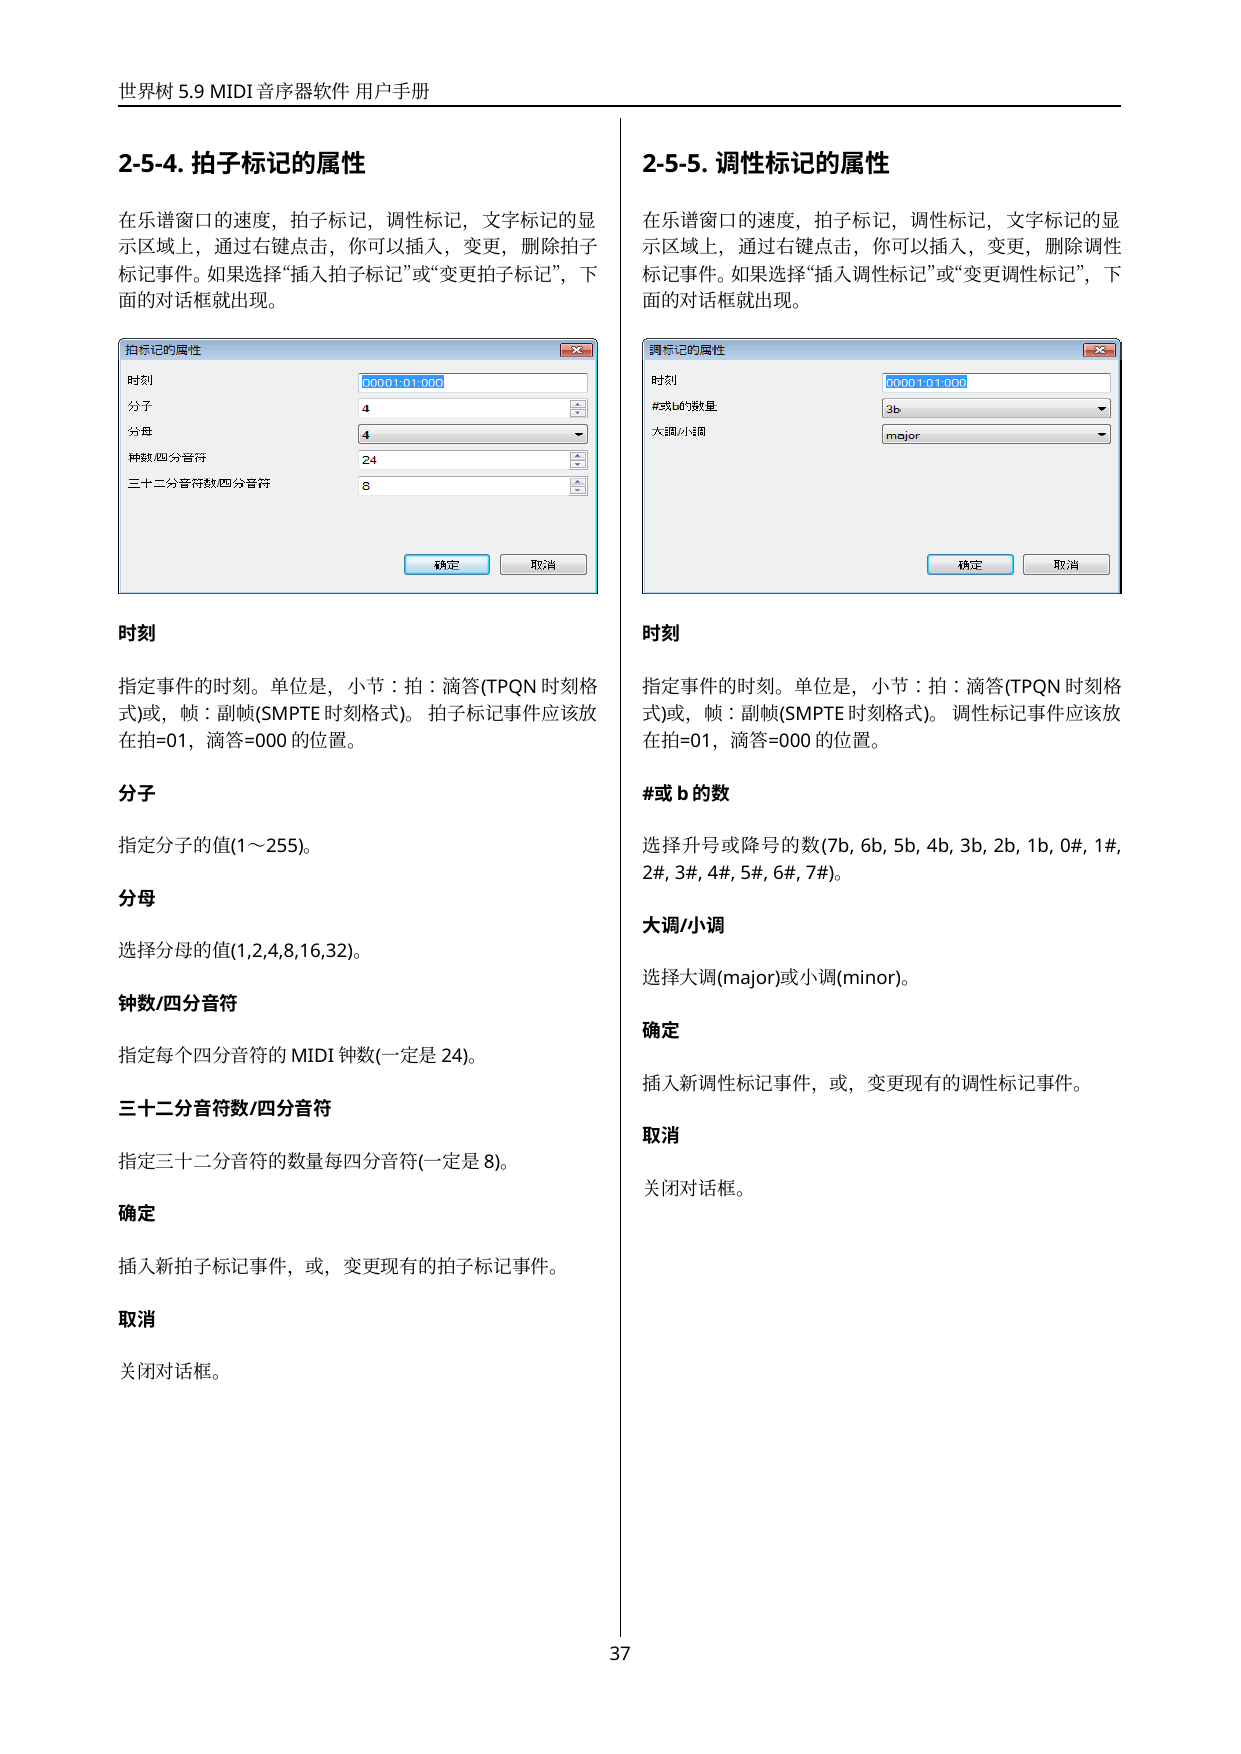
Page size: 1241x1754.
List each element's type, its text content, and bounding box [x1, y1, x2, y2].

text 三十二分音符数/四分音符 [118, 1094, 598, 1121]
picture [642, 338, 1122, 594]
text 选择分母的值(1,2,4,8,16,32)。 [118, 936, 598, 963]
text 时刻 [642, 619, 1122, 646]
picture [118, 338, 598, 594]
text 在乐谱窗口的速度，拍子标记，调性标记，文字标记的显示区域上，通过右键点击，你可以插入，变更，删除拍子标记事件。如果选择“插入拍子标记”或“变更拍子标记”，下面的对话框就出现。 [118, 205, 598, 313]
text 关闭对话框。 [118, 1357, 598, 1384]
text 指定事件的时刻。单位是，小节：拍：滴答(TPQN时刻格式)或，帧：副帧(SMPTE时刻格式)。 拍子标记事件应该放在拍=01，滴答=000的位置。 [118, 672, 598, 753]
text 选择大调(major)或小调(minor)。 [642, 963, 1122, 990]
text 指定事件的时刻。单位是，小节：拍：滴答(TPQN时刻格式)或，帧：副帧(SMPTE时刻格式)。 调性标记事件应该放在拍=01，滴答=000的位置。 [642, 672, 1122, 753]
text 指定分子的值(1～255)。 [118, 831, 598, 858]
text 确定 [118, 1199, 598, 1226]
text 分母 [118, 883, 598, 911]
text #或b的数 [642, 778, 1122, 805]
subtitle 2-5-5. 调性标记的属性 [642, 144, 1122, 180]
text 大调/小调 [642, 910, 1122, 938]
text 取消 [118, 1304, 598, 1331]
text 插入新调性标记事件，或，变更现有的调性标记事件。 [642, 1068, 1122, 1095]
text 关闭对话框。 [642, 1173, 1122, 1201]
text 取消 [642, 1121, 1122, 1148]
text 指定每个四分音符的MIDI钟数(一定是24)。 [118, 1041, 598, 1068]
text 指定三十二分音符的数量每四分音符(一定是8)。 [118, 1147, 598, 1173]
text 钟数/四分音符 [118, 989, 598, 1016]
text 分子 [118, 778, 598, 805]
text 确定 [642, 1016, 1122, 1043]
subtitle 2-5-4. 拍子标记的属性 [118, 144, 598, 180]
text 在乐谱窗口的速度，拍子标记，调性标记，文字标记的显示区域上，通过右键点击，你可以插入，变更，删除调性标记事件。如果选择“插入调性标记”或“变更调性标记”，下面的对话框就出现。 [642, 205, 1122, 313]
text 时刻 [118, 619, 598, 646]
text 选择升号或降号的数(7b, 6b, 5b, 4b, 3b, 2b, 1b, 0#, 1#, 2#, 3#, 4#, 5#, 6#, 7#)。 [642, 831, 1122, 885]
text 插入新拍子标记事件，或，变更现有的拍子标记事件。 [118, 1252, 598, 1279]
